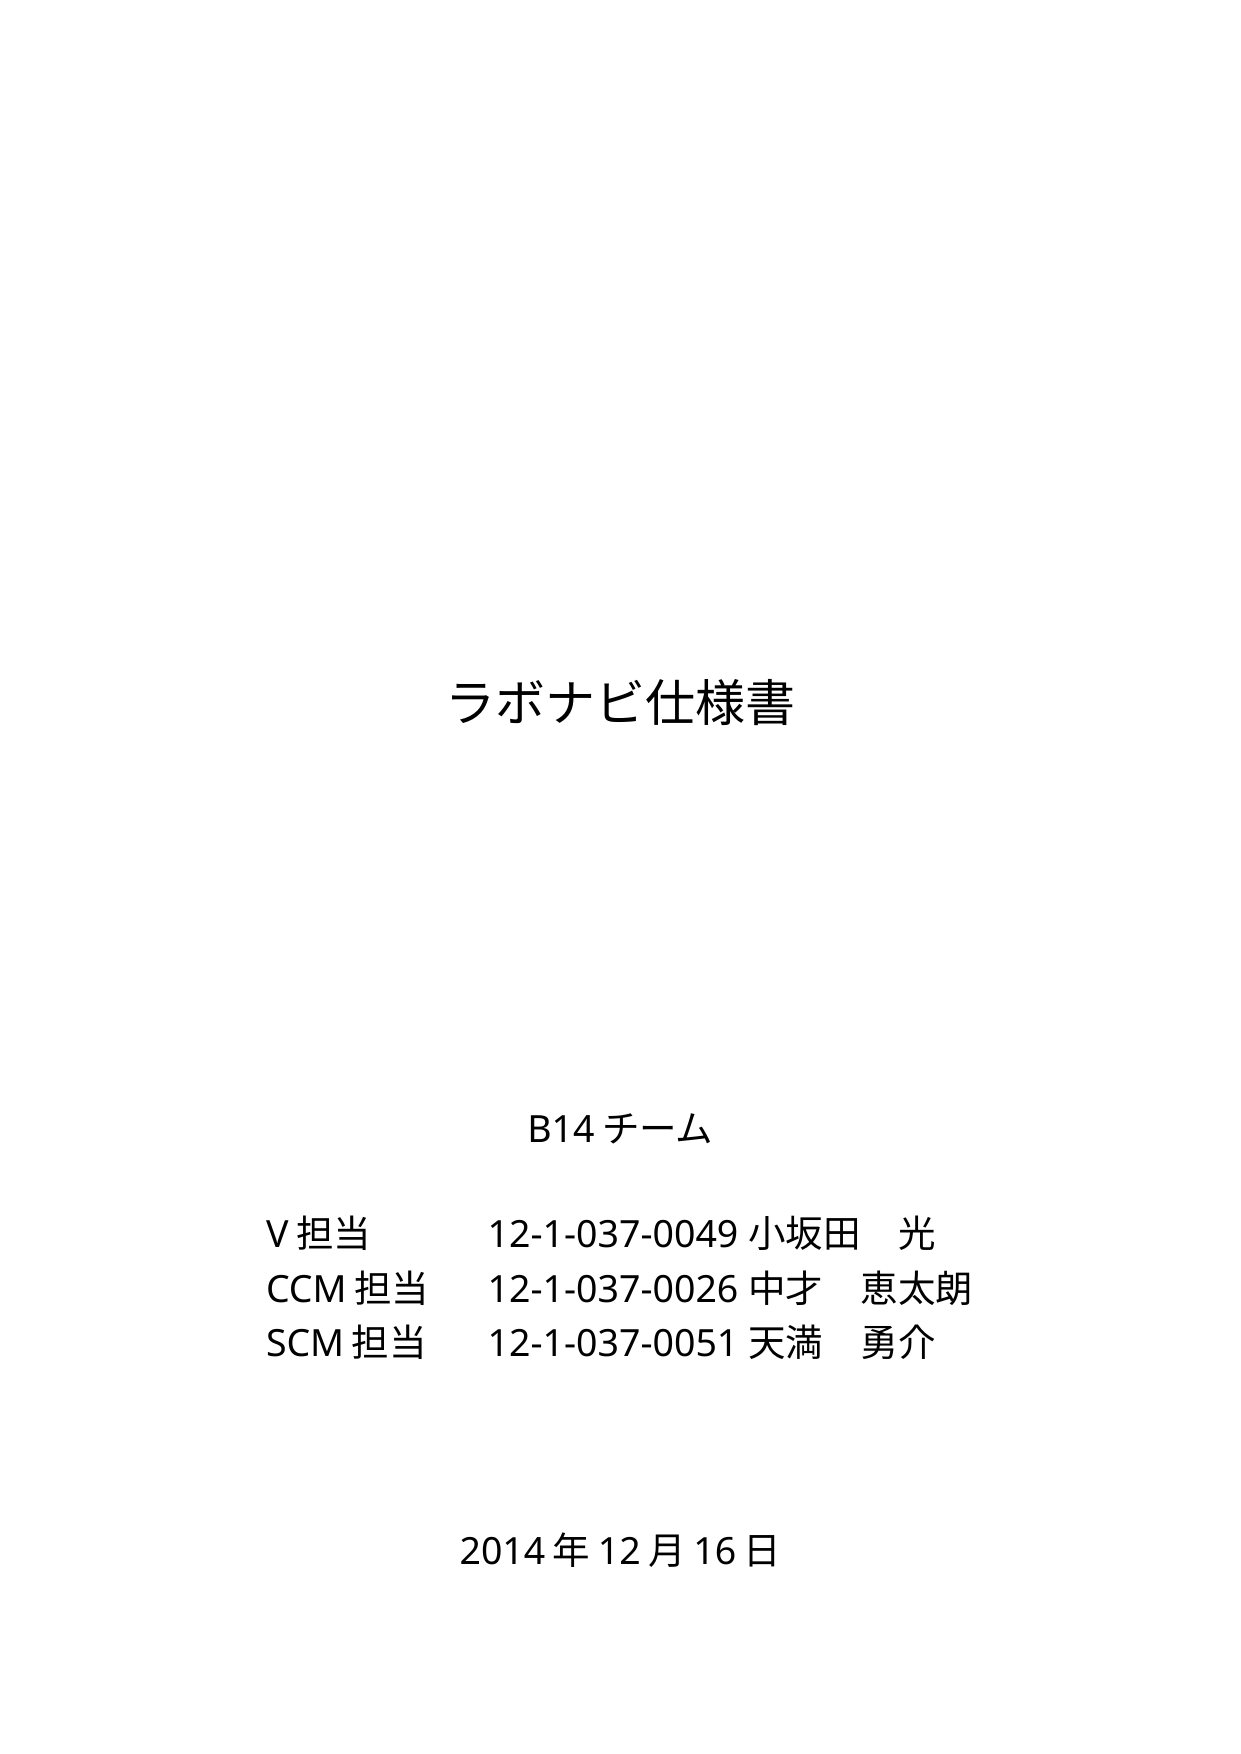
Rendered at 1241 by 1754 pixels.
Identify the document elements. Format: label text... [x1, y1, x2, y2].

text ラボナビ仕様書 [118, 663, 1122, 736]
text 2014年12月16日 [118, 1521, 1122, 1575]
text CCM担当 12-1-037-0026 中才 恵太朗 [118, 1259, 1122, 1313]
text V担当 12-1-037-0049 小坂田 光 [118, 1204, 1122, 1259]
text SCM担当 12-1-037-0051 天満 勇介 [118, 1313, 1122, 1368]
text B14チーム [118, 1099, 1122, 1153]
